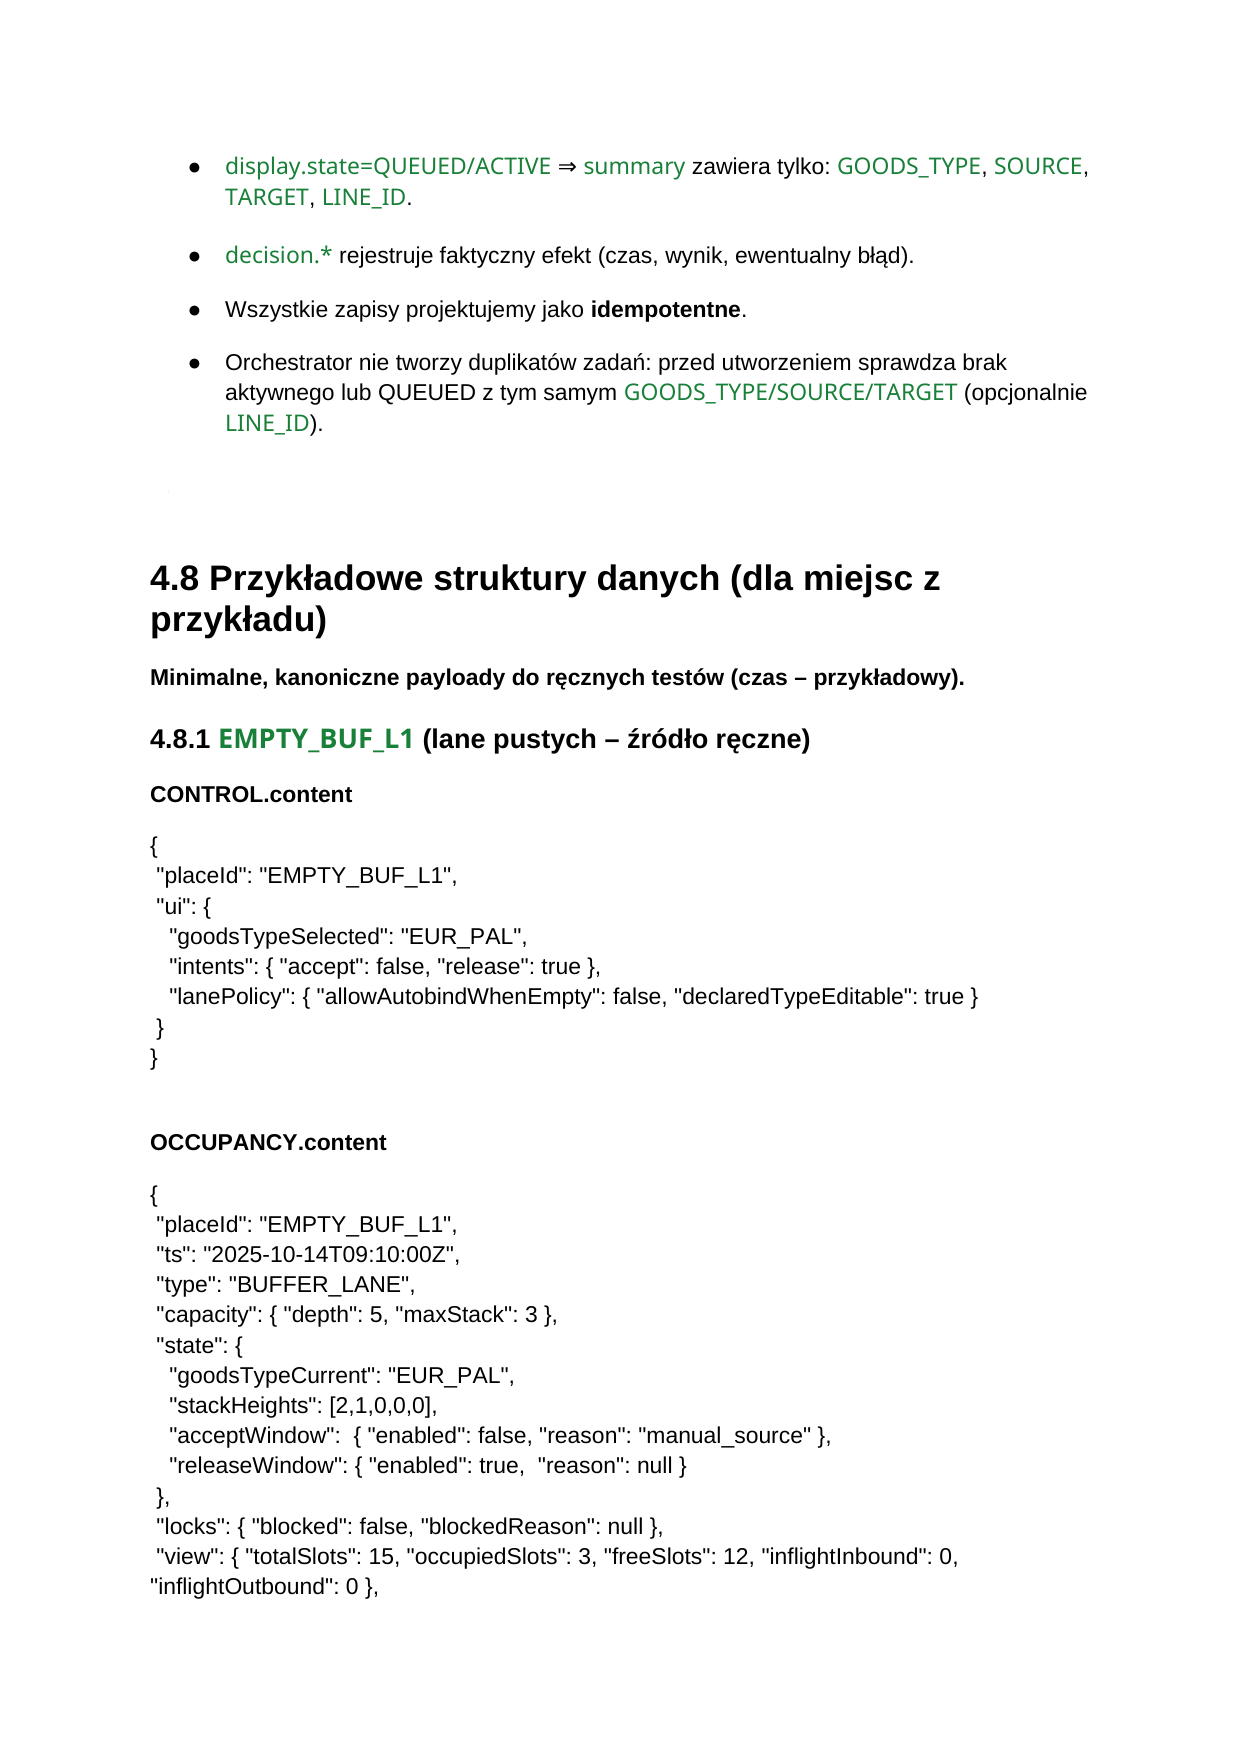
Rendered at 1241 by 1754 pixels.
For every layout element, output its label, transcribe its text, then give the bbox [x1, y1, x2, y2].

text Minimalne, kanoniczne payloady do ręcznych testów (czas – przykładowy). [150, 663, 1090, 690]
text "goodsTypeCurrent": "EUR_PAL", [150, 1362, 1090, 1388]
list Wszystkie zapisy projektujemy jako idempotentne. [187, 296, 1090, 349]
text } [150, 1044, 1090, 1070]
list display.state=QUEUED/ACTIVE ⇒ summary zawiera tylko: GOODS_TYPE, SOURCE, TARGET, LINE_ID. [187, 150, 1090, 239]
text "locks": { "blocked": false, "blockedReason": null }, [150, 1513, 1090, 1539]
text "lanePolicy": { "allowAutobindWhenEmpty": false, "declaredTypeEditable": true } [150, 983, 1090, 1010]
text "placeId": "EMPTY_BUF_L1", [150, 862, 1090, 889]
list Orchestrator nie tworzy duplikatów zadań: przed utworzeniem sprawdza brak aktywnego lub QUEUED z tym samym GOODS_TYPE/SOURCE/TARGET (opcjonalnie LINE_ID). [187, 349, 1090, 464]
text "intents": { "accept": false, "release": true }, [150, 953, 1090, 979]
text }, [150, 1483, 1090, 1509]
text "state": { [150, 1332, 1090, 1358]
text { [150, 832, 1090, 859]
text "view": { "totalSlots": 15, "occupiedSlots": 3, "freeSlots": 12, "inflightInbound": 0, "inflightOutbound": 0 }, [150, 1543, 1090, 1599]
text } [150, 1013, 1090, 1040]
text "ui": { [150, 893, 1090, 919]
text "type": "BUFFER_LANE", [150, 1271, 1090, 1297]
subtitle 4.8 Przykładowe struktury danych (dla miejsc z przykładu) [150, 557, 1090, 638]
list decision.* rejestruje faktyczny efekt (czas, wynik, ewentualny błąd). [187, 239, 1090, 296]
text OCCUPANCY.content [150, 1129, 1090, 1156]
subtitle 4.8.1 EMPTY_BUF_L1 (lane pustych – źródło ręczne) [150, 719, 1090, 756]
text "acceptWindow": { "enabled": false, "reason": "manual_source" }, [150, 1422, 1090, 1448]
text CONTROL.content [150, 781, 1090, 807]
text { [150, 1181, 1090, 1207]
text "stackHeights": [2,1,0,0,0], [150, 1392, 1090, 1418]
text "capacity": { "depth": 5, "maxStack": 3 }, [150, 1301, 1090, 1328]
text "releaseWindow": { "enabled": true, "reason": null } [150, 1452, 1090, 1479]
text "ts": "2025-10-14T09:10:00Z", [150, 1241, 1090, 1267]
text "goodsTypeSelected": "EUR_PAL", [150, 923, 1090, 949]
text "placeId": "EMPTY_BUF_L1", [150, 1211, 1090, 1237]
